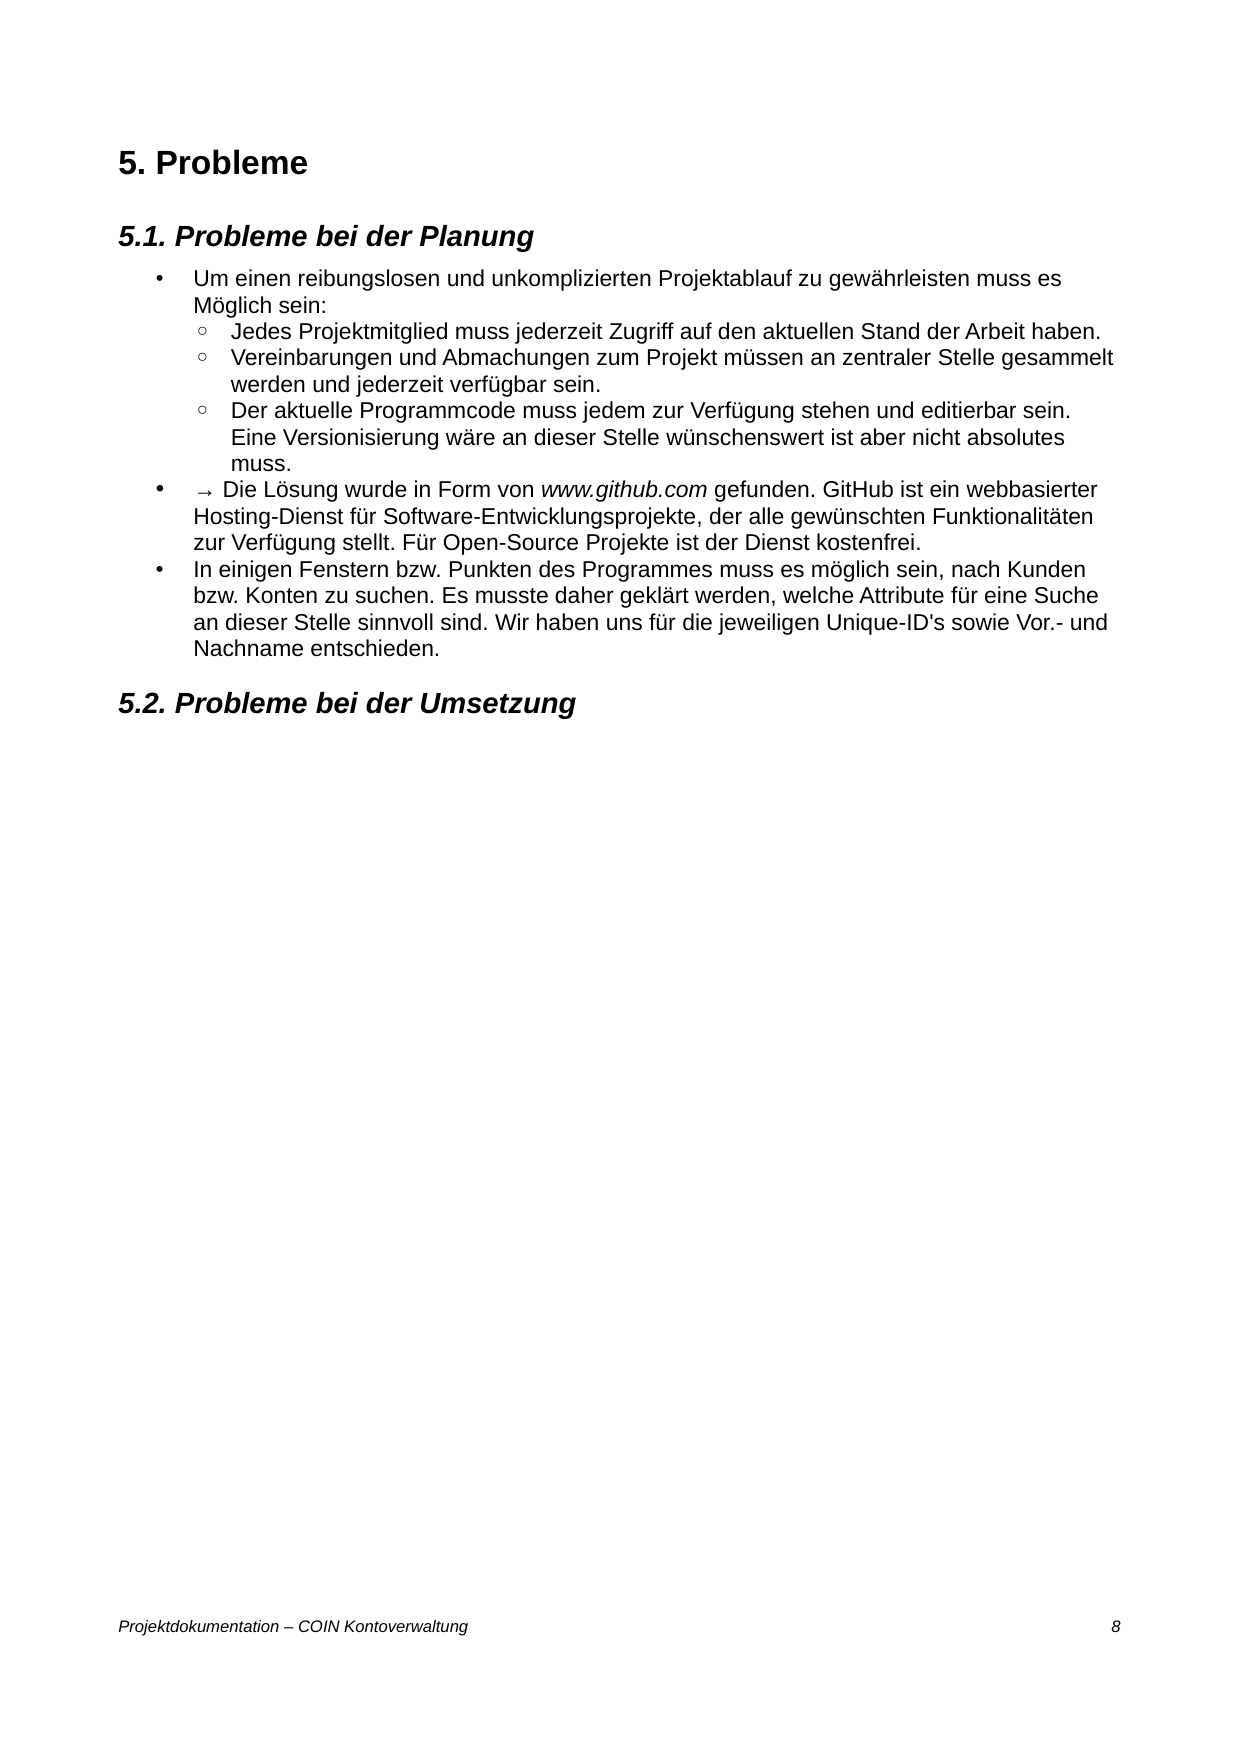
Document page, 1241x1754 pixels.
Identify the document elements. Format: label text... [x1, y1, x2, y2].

subtitle 5.2. Probleme bei der Umsetzung [118, 686, 1122, 720]
subtitle 5. Probleme [118, 143, 1122, 182]
list Um einen reibungslosen und unkomplizierten Projektablauf zu gewährleisten muss es Möglich sein: [156, 265, 1122, 318]
subtitle 5.1. Probleme bei der Planung [118, 219, 1122, 253]
list → Die Lösung wurde in Form von www.github.com gefunden. GitHub ist ein webbasierter Hosting-Dienst für Software-Entwicklungsprojekte, der alle gewünschten Funktionalitäten zur Verfügung stellt. Für Open-Source Projekte ist der Dienst kostenfrei. [156, 476, 1122, 556]
list Der aktuelle Programmcode muss jedem zur Verfügung stehen und editierbar sein. Eine Versionisierung wäre an dieser Stelle wünschenswert ist aber nicht absolutes muss. [193, 397, 1122, 476]
list Jedes Projektmitglied muss jederzeit Zugriff auf den aktuellen Stand der Arbeit haben. [193, 318, 1122, 344]
list Vereinbarungen und Abmachungen zum Projekt müssen an zentraler Stelle gesammelt werden und jederzeit verfügbar sein. [193, 344, 1122, 397]
list In einigen Fenstern bzw. Punkten des Programmes muss es möglich sein, nach Kunden bzw. Konten zu suchen. Es musste daher geklärt werden, welche Attribute für eine Suche an dieser Stelle sinnvoll sind. Wir haben uns für die jeweiligen Unique-ID's sowie Vor.- und Nachname entschieden. [156, 556, 1122, 661]
